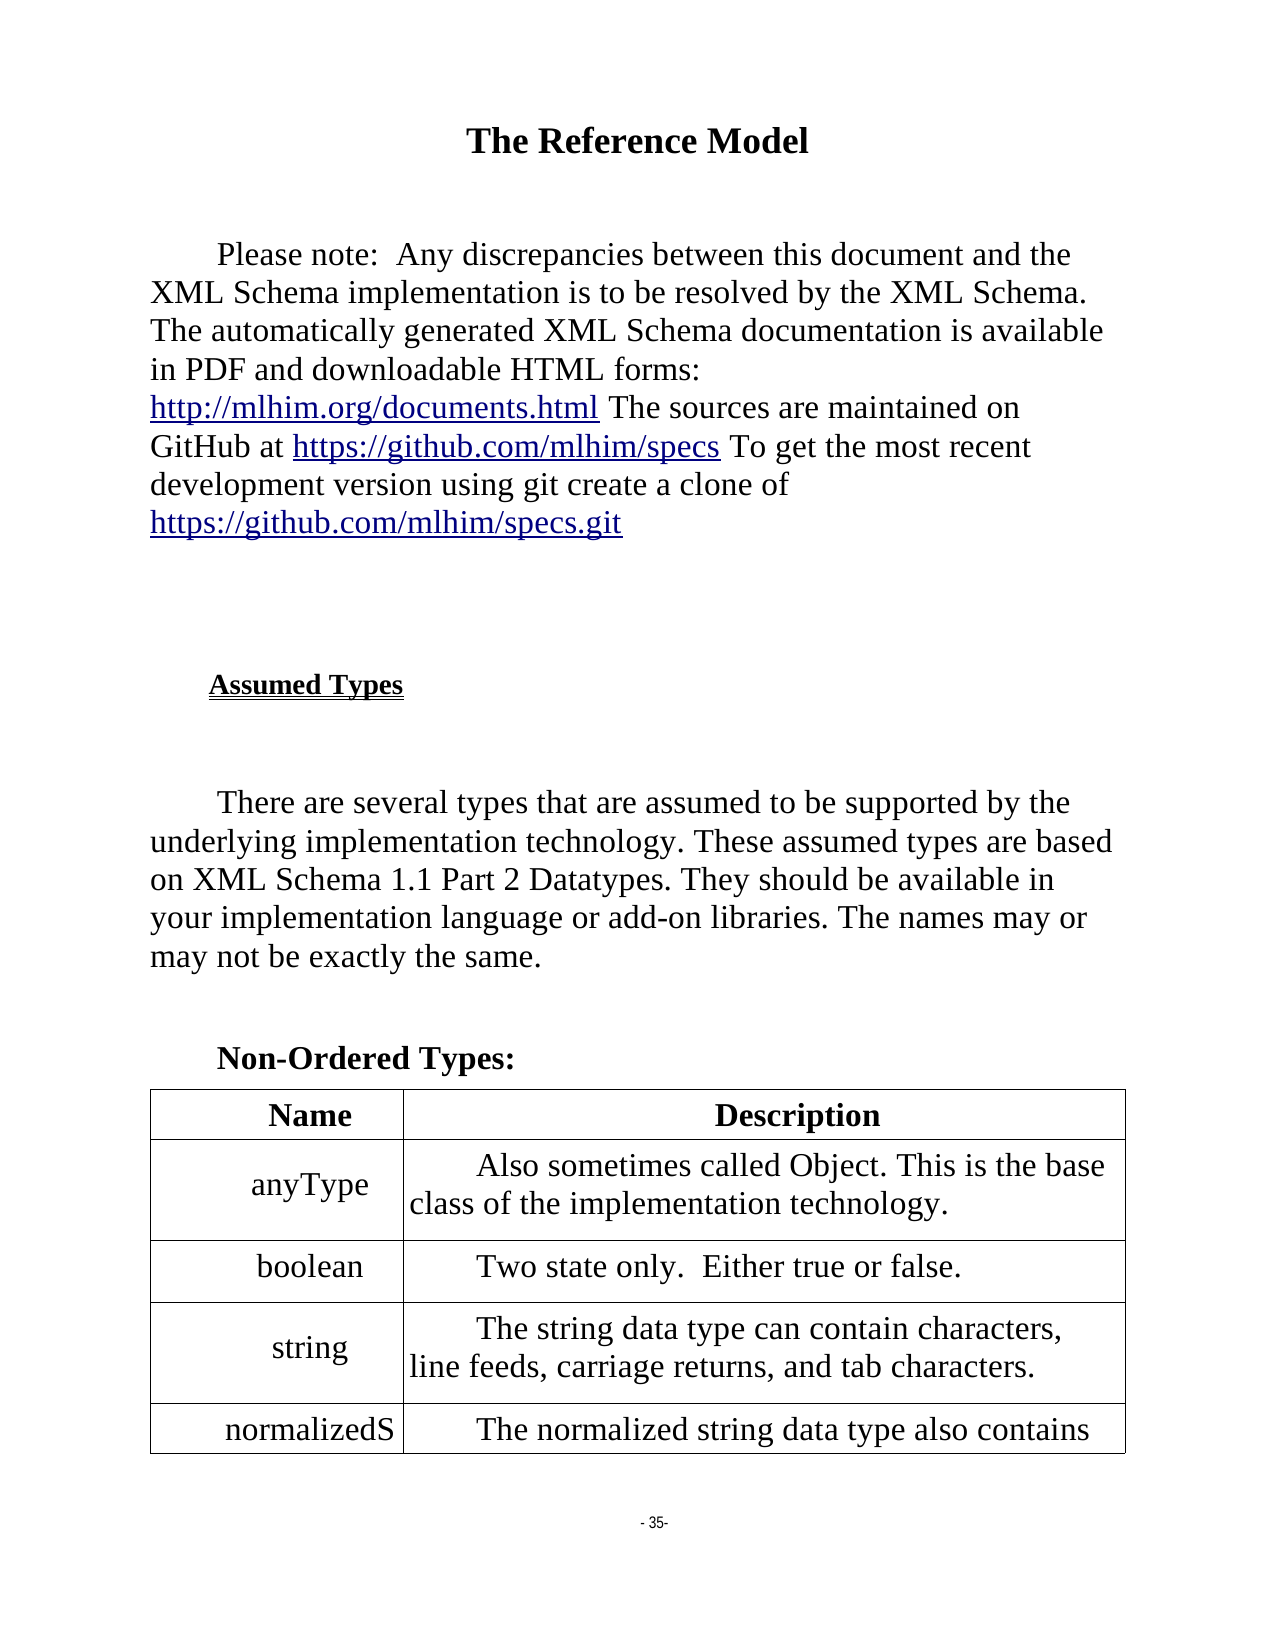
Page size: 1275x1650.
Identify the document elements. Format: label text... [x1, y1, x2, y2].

table_cell boolean [151, 1241, 403, 1302]
text Non-Ordered Types: [150, 1038, 1125, 1076]
table_cell The string data type can contain characters, line feeds, carriage returns, and tab characters. [404, 1303, 1125, 1403]
title The Reference Model [150, 118, 1125, 161]
subtitle Assumed Types [150, 668, 1125, 701]
text Please note: Any discrepancies between this document and the XML Schema implementation is to be resolved by the XML Schema. The automatically generated XML Schema documentation is available in PDF and downloadable HTML forms: http://mlhim.org/documents.html The sources are maintained on GitHub at https://github.com/mlhim/specs To get the most recent development version using git create a clone of https://github.com/mlhim/specs.git [150, 233, 1125, 541]
table_header Description [404, 1090, 1125, 1139]
table_header Name [151, 1090, 403, 1139]
table_cell string [151, 1303, 403, 1403]
table_cell The normalized string data type also contains [404, 1404, 1125, 1453]
table_cell anyType [151, 1140, 403, 1240]
table_cell Two state only. Either true or false. [404, 1241, 1125, 1302]
table_cell normalizedS [151, 1404, 403, 1453]
table_cell Also sometimes called Object. This is the base class of the implementation technology. [404, 1140, 1125, 1240]
text There are several types that are assumed to be supported by the underlying implementation technology. These assumed types are based on XML Schema 1.1 Part 2 Datatypes. They should be available in your implementation language or add-on libraries. The names may or may not be exactly the same. [150, 782, 1125, 974]
